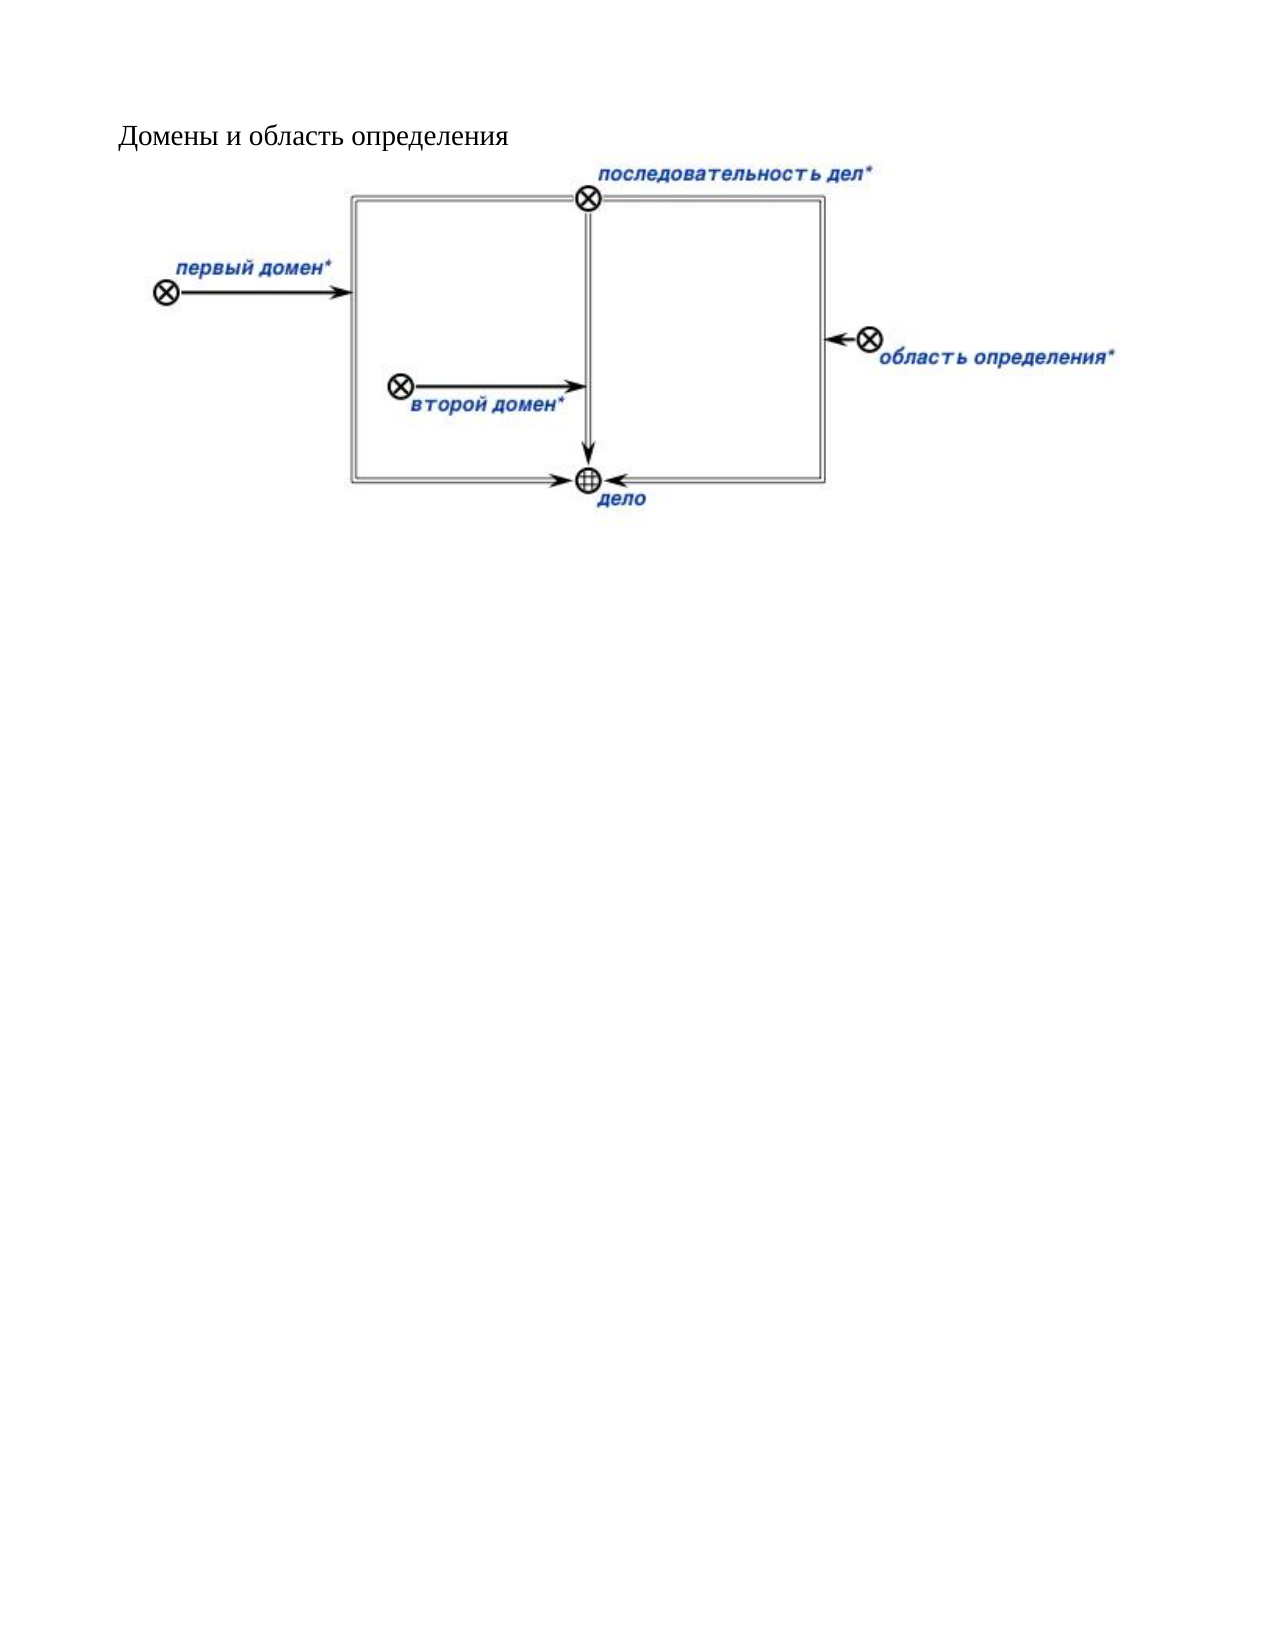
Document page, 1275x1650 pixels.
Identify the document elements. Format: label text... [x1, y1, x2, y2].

text Домены и область определения [118, 118, 1157, 152]
picture [144, 151, 1131, 529]
